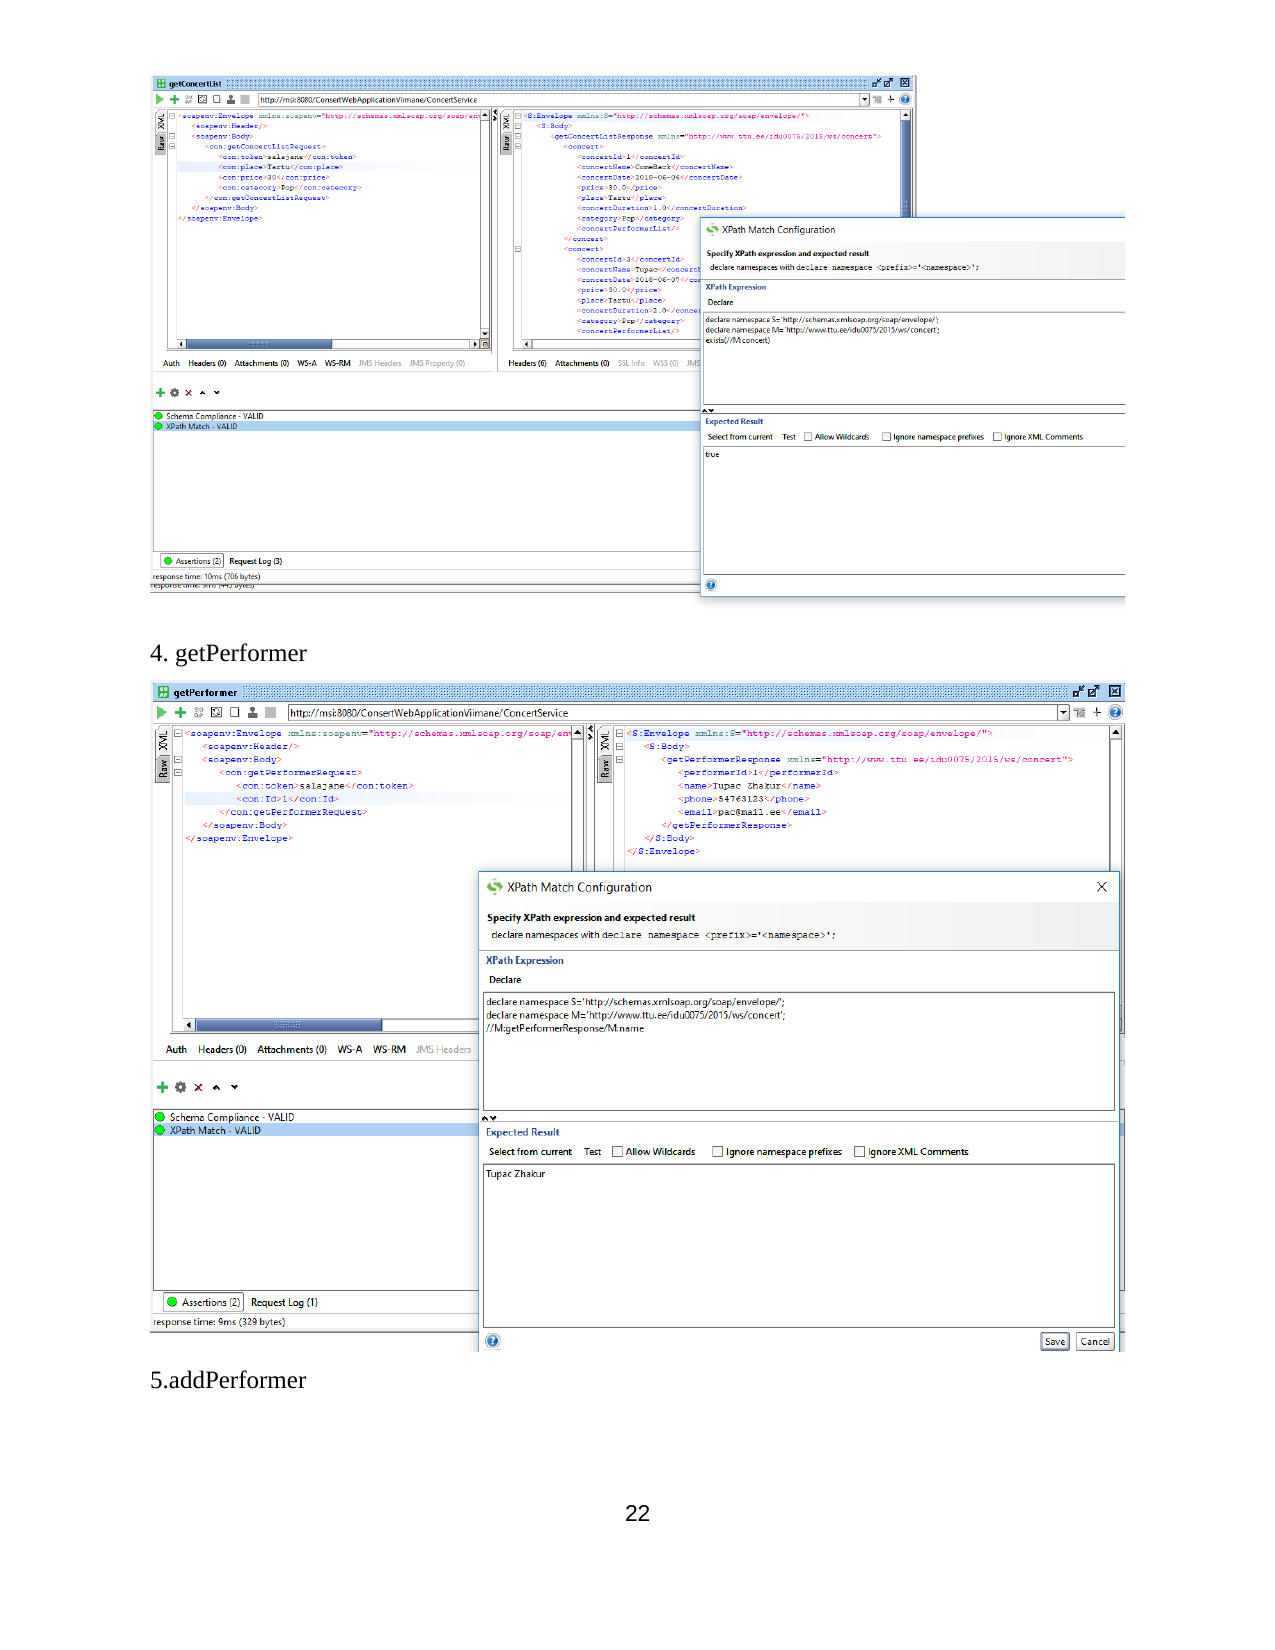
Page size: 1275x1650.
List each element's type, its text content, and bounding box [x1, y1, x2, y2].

text 4. getPerformer [150, 638, 1125, 666]
text 5.addPerformer [150, 1365, 1125, 1393]
